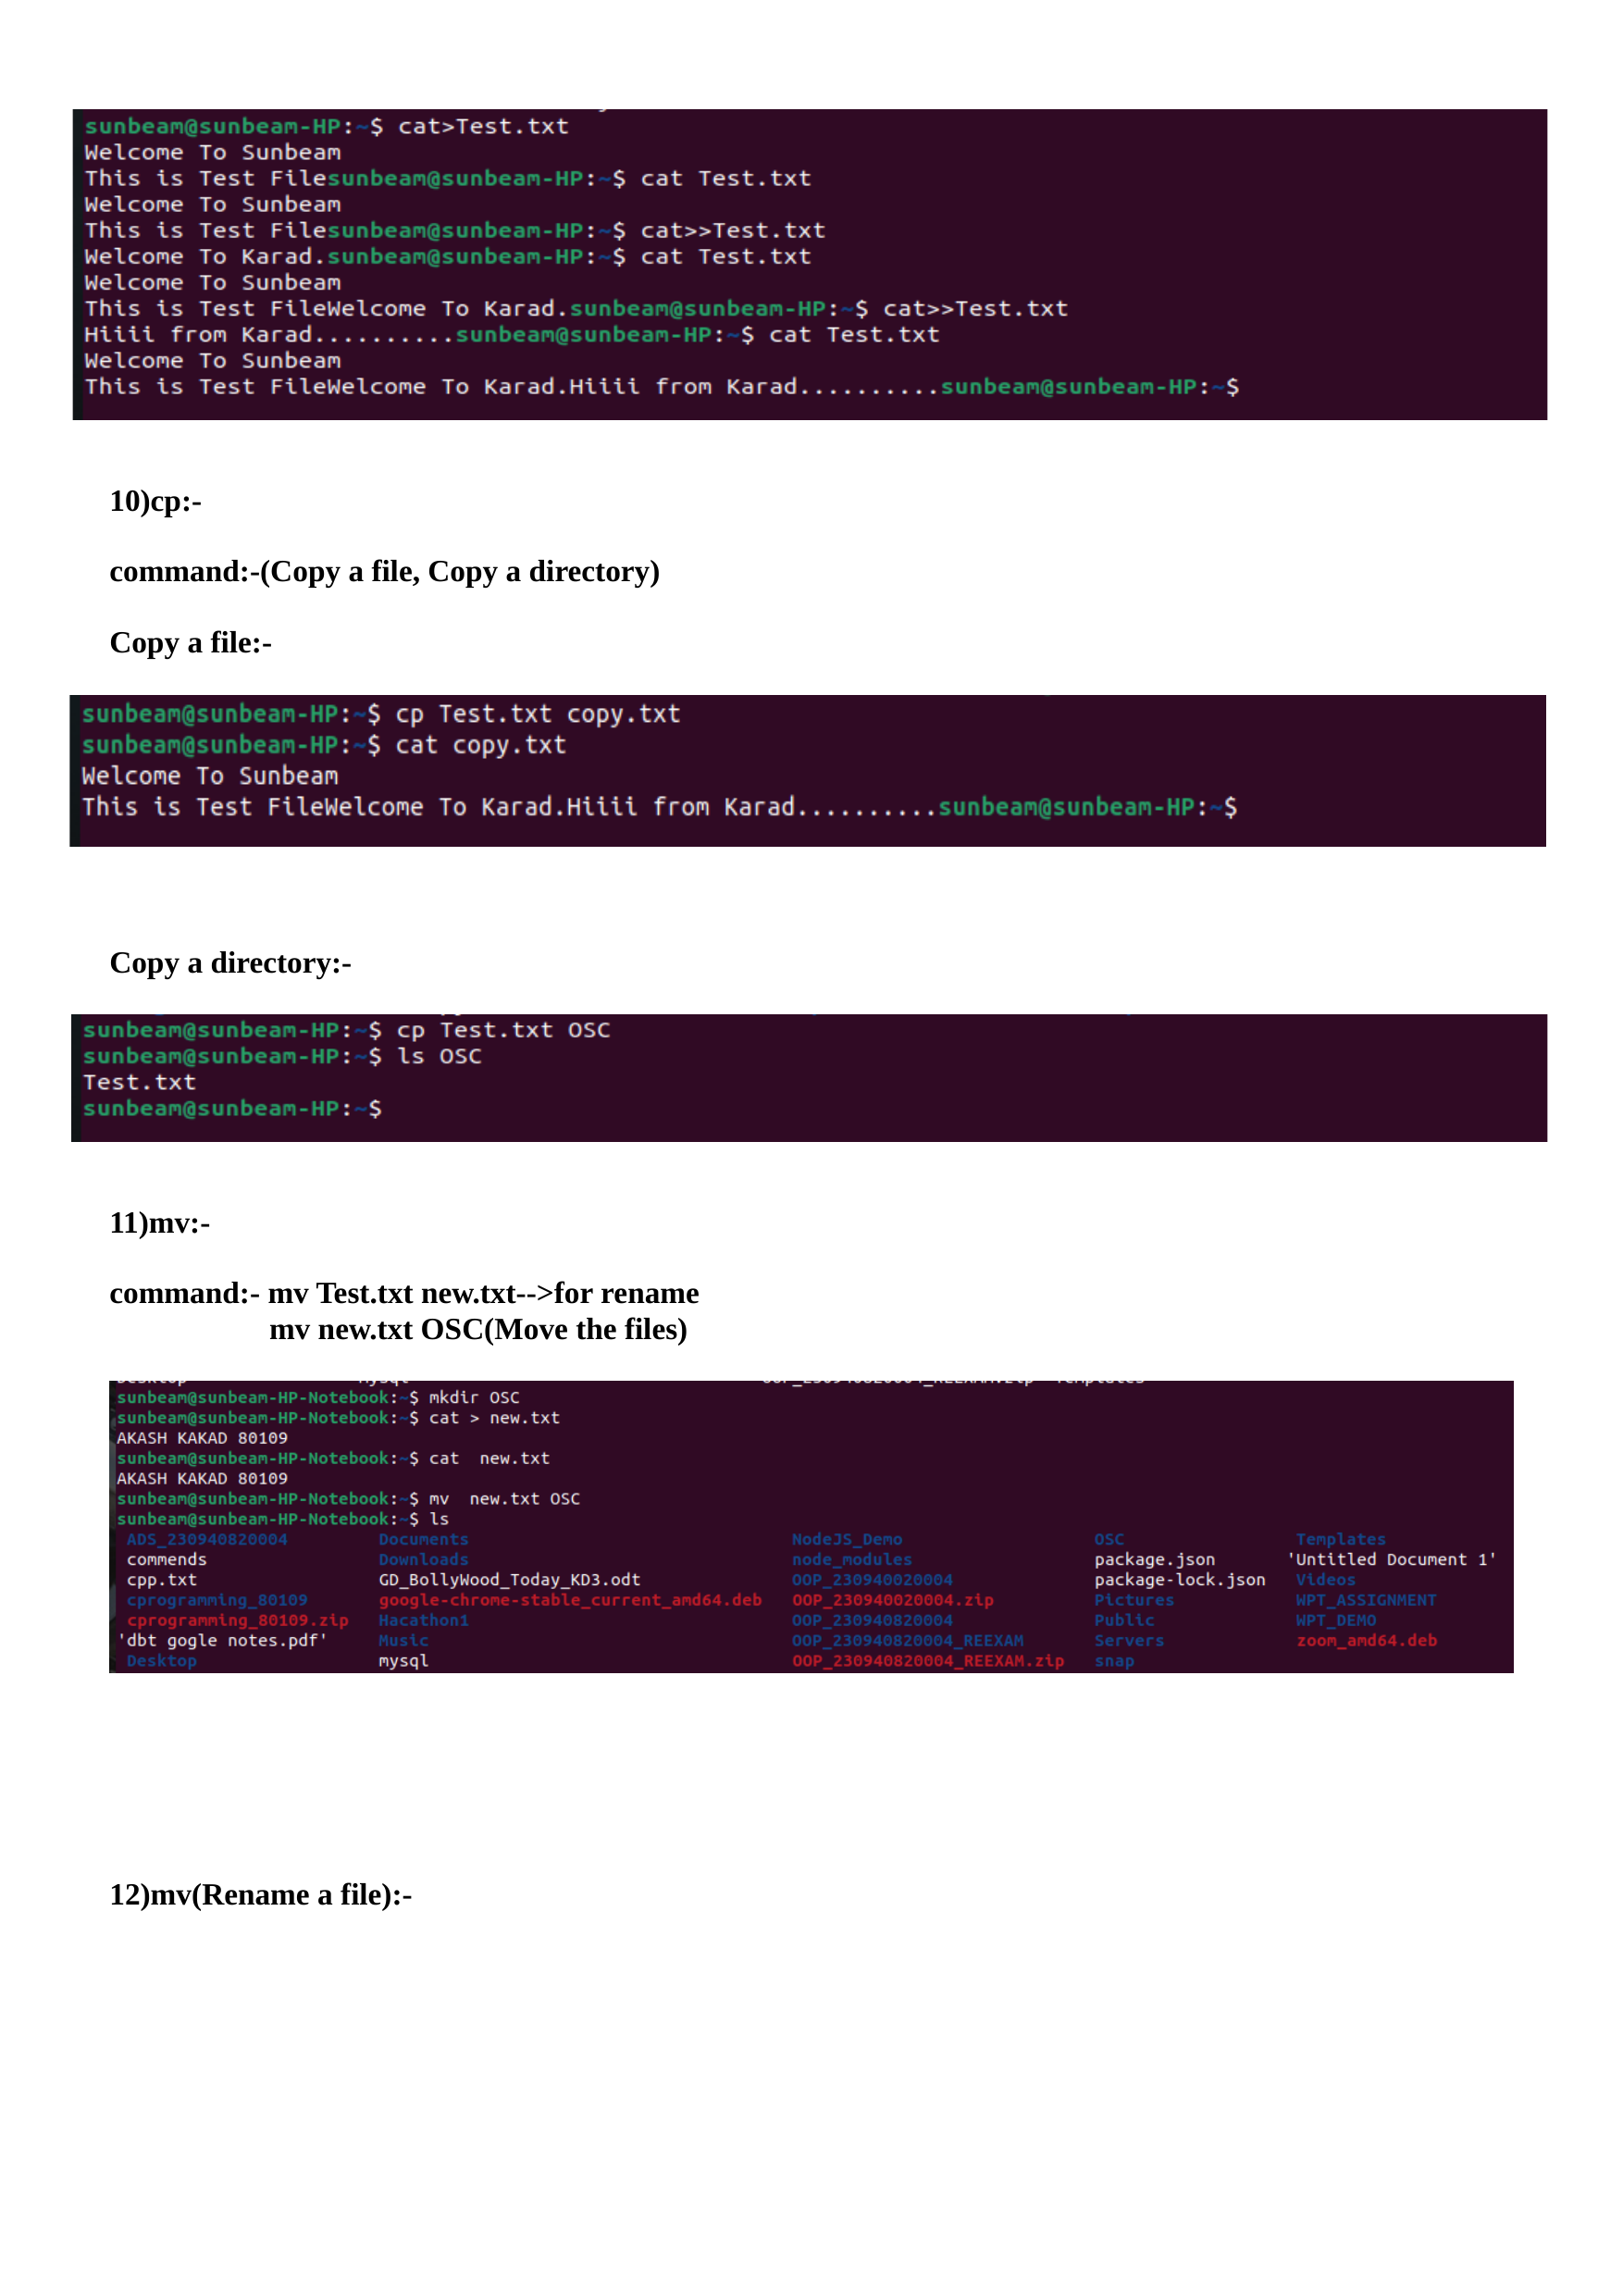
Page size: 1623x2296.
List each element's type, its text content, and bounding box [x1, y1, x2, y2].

text 11)mv:- [109, 1204, 1514, 1239]
picture [71, 1014, 1548, 1142]
picture [69, 695, 1546, 847]
text 10)cp:- [109, 482, 1514, 517]
text Copy a directory:- [109, 944, 1514, 979]
text command:- mv Test.txt new.txt-->for rename [109, 1275, 1514, 1310]
text mv new.txt OSC(Move the files) [109, 1310, 1514, 1346]
picture [109, 1381, 1514, 1673]
picture [72, 109, 1548, 420]
text Copy a file:- [109, 624, 1514, 660]
text command:-(Copy a file, Copy a directory) [109, 553, 1514, 589]
text 12)mv(Rename a file):- [109, 1877, 1514, 1912]
